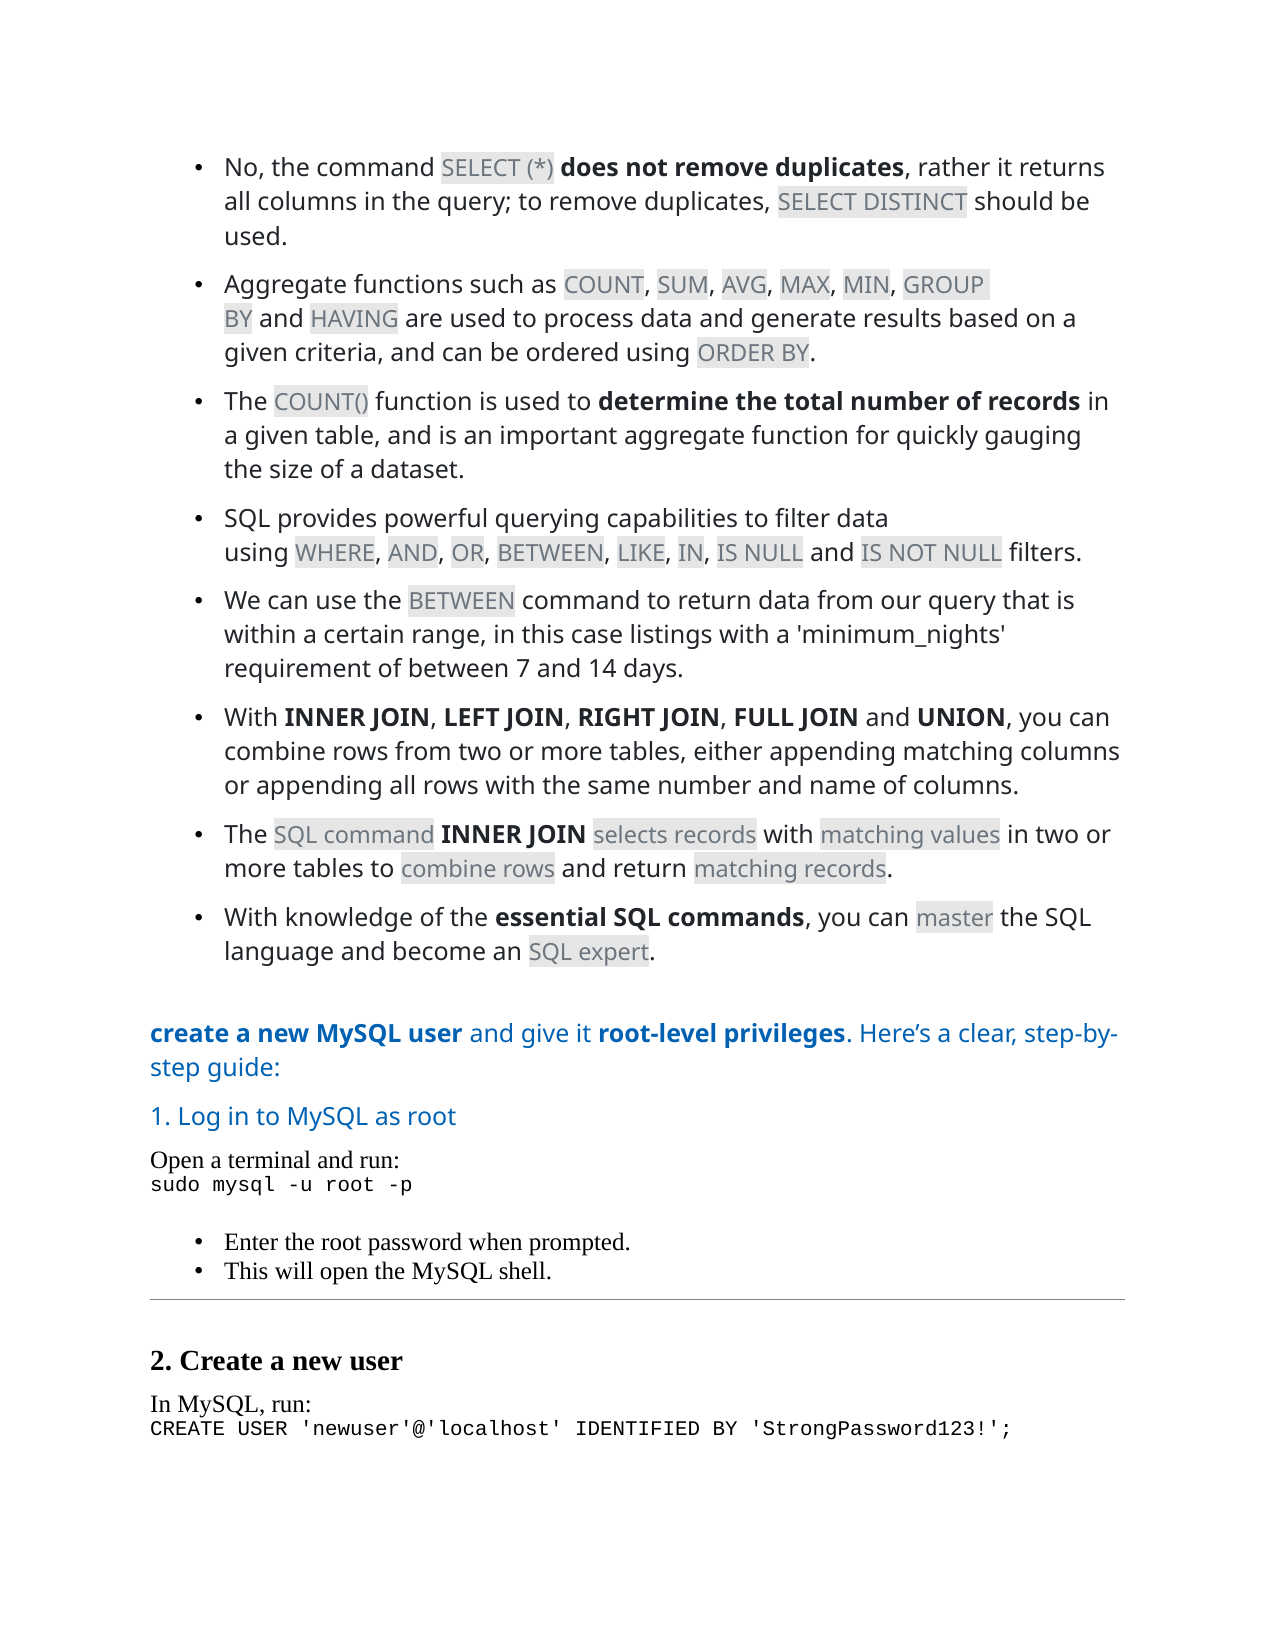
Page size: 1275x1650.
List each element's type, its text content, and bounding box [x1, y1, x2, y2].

text create a new MySQL user and give it root-level privileges. Here’s a clear, step-by-step guide: [150, 982, 1125, 1084]
subtitle 2. Create a new user [150, 1343, 1125, 1377]
list The COUNT() function is used to determine the total number of records in a given table, and is an important aggregate function for quickly gauging the size of a dataset. [194, 383, 1125, 486]
text In MySQL, run: [150, 1389, 1125, 1418]
list The SQL command INNER JOIN selects records with matching values in two or more tables to combine rows and return matching records. [194, 817, 1125, 885]
list SQL provides powerful querying capabilities to filter data using WHERE, AND, OR, BETWEEN, LIKE, IN, IS NULL and IS NOT NULL filters. [194, 500, 1125, 568]
list With INNER JOIN, LEFT JOIN, RIGHT JOIN, FULL JOIN and UNION, you can combine rows from two or more tables, either appending matching columns or appending all rows with the same number and name of columns. [194, 700, 1125, 802]
list Aggregate functions such as COUNT, SUM, AVG, MAX, MIN, GROUP BY and HAVING are used to process data and generate results based on a given criteria, and can be ordered using ORDER BY. [194, 267, 1125, 369]
list No, the command SELECT (*) does not remove duplicates, rather it returns all columns in the query; to remove duplicates, SELECT DISTINCT should be used. [194, 150, 1125, 252]
list Enter the root password when prompted. [194, 1227, 1125, 1256]
list This will open the MySQL shell. [194, 1256, 1125, 1285]
list With knowledge of the essential SQL commands, you can master the SQL language and become an SQL expert. [194, 899, 1125, 967]
subtitle 1. Log in to MySQL as root [150, 1099, 1125, 1133]
text CREATE USER 'newuser'@'localhost' IDENTIFIED BY 'StrongPassword123!'; [150, 1418, 1125, 1442]
text Open a terminal and run: [150, 1145, 1125, 1174]
text sudo mysql -u root -p [150, 1174, 1125, 1198]
list We can use the BETWEEN command to return data from our query that is within a certain range, in this case listings with a 'minimum_nights' requirement of between 7 and 14 days. [194, 583, 1125, 685]
